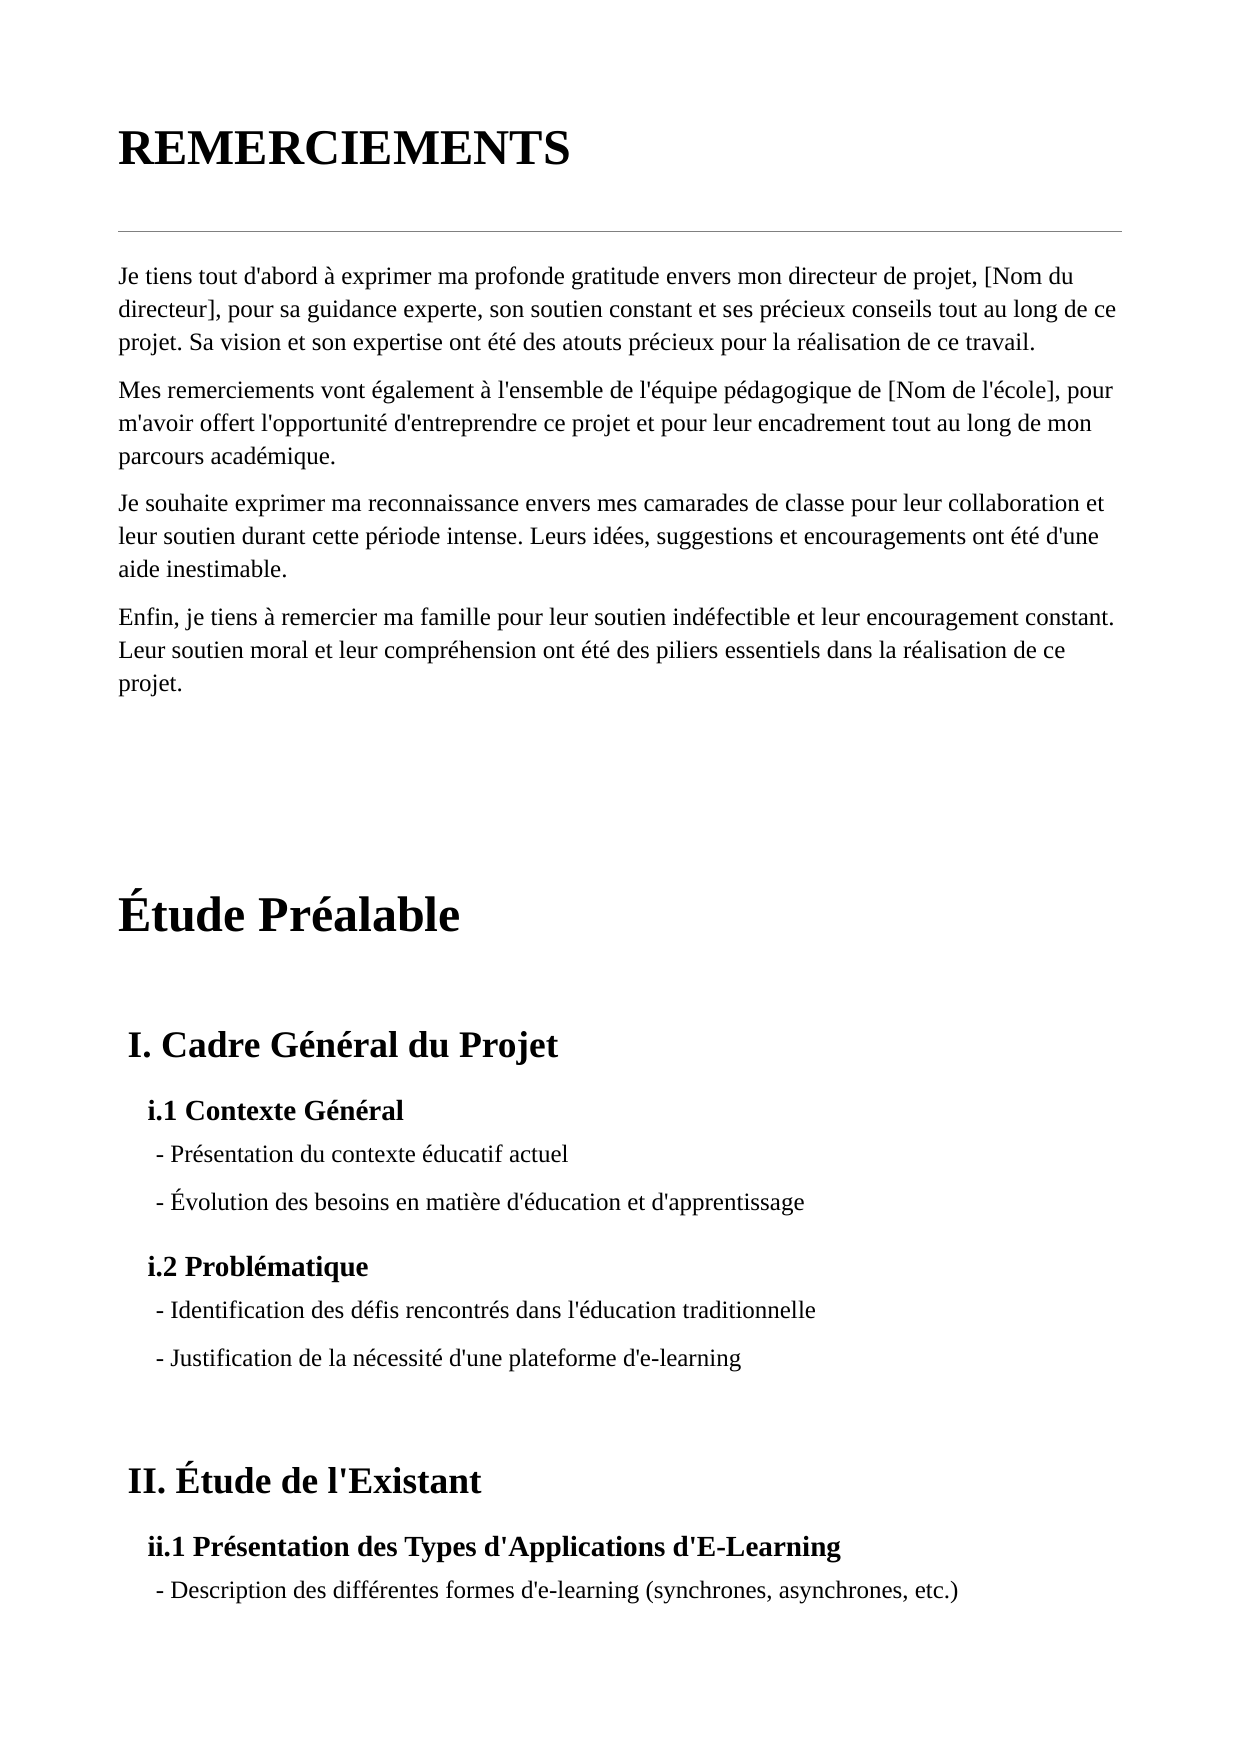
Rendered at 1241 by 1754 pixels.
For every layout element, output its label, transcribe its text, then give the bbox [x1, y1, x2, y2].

subtitle II. Étude de l'Existant [118, 1459, 1122, 1502]
text Mes remerciements vont également à l'ensemble de l'équipe pédagogique de [Nom de l'école], pour m'avoir offert l'opportunité d'entreprendre ce projet et pour leur encadrement tout au long de mon parcours académique. [118, 375, 1122, 469]
text - Justification de la nécessité d'une plateforme d'e-learning [118, 1343, 1122, 1371]
subtitle i.2 Problématique [118, 1249, 1122, 1282]
text - Présentation du contexte éducatif actuel [118, 1139, 1122, 1168]
text - Identification des défis rencontrés dans l'éducation traditionnelle [118, 1295, 1122, 1324]
text Enfin, je tiens à remercier ma famille pour leur soutien indéfectible et leur encouragement constant. Leur soutien moral et leur compréhension ont été des piliers essentiels dans la réalisation de ce projet. [118, 602, 1122, 697]
subtitle ii.1 Présentation des Types d'Applications d'E-Learning [118, 1529, 1122, 1562]
text Je tiens tout d'abord à exprimer ma profonde gratitude envers mon directeur de projet, [Nom du directeur], pour sa guidance experte, son soutien constant et ses précieux conseils tout au long de ce projet. Sa vision et son expertise ont été des atouts précieux pour la réalisation de ce travail. [118, 261, 1122, 356]
text - Évolution des besoins en matière d'éducation et d'apprentissage [118, 1187, 1122, 1216]
subtitle i.1 Contexte Général [118, 1093, 1122, 1127]
text - Description des différentes formes d'e-learning (synchrones, asynchrones, etc.) [118, 1575, 1122, 1604]
subtitle REMERCIEMENTS [118, 118, 1122, 176]
subtitle I. Cadre Général du Projet [118, 1023, 1122, 1066]
subtitle Étude Préalable [118, 884, 1122, 942]
text Je souhaite exprimer ma reconnaissance envers mes camarades de classe pour leur collaboration et leur soutien durant cette période intense. Leurs idées, suggestions et encouragements ont été d'une aide inestimable. [118, 488, 1122, 583]
